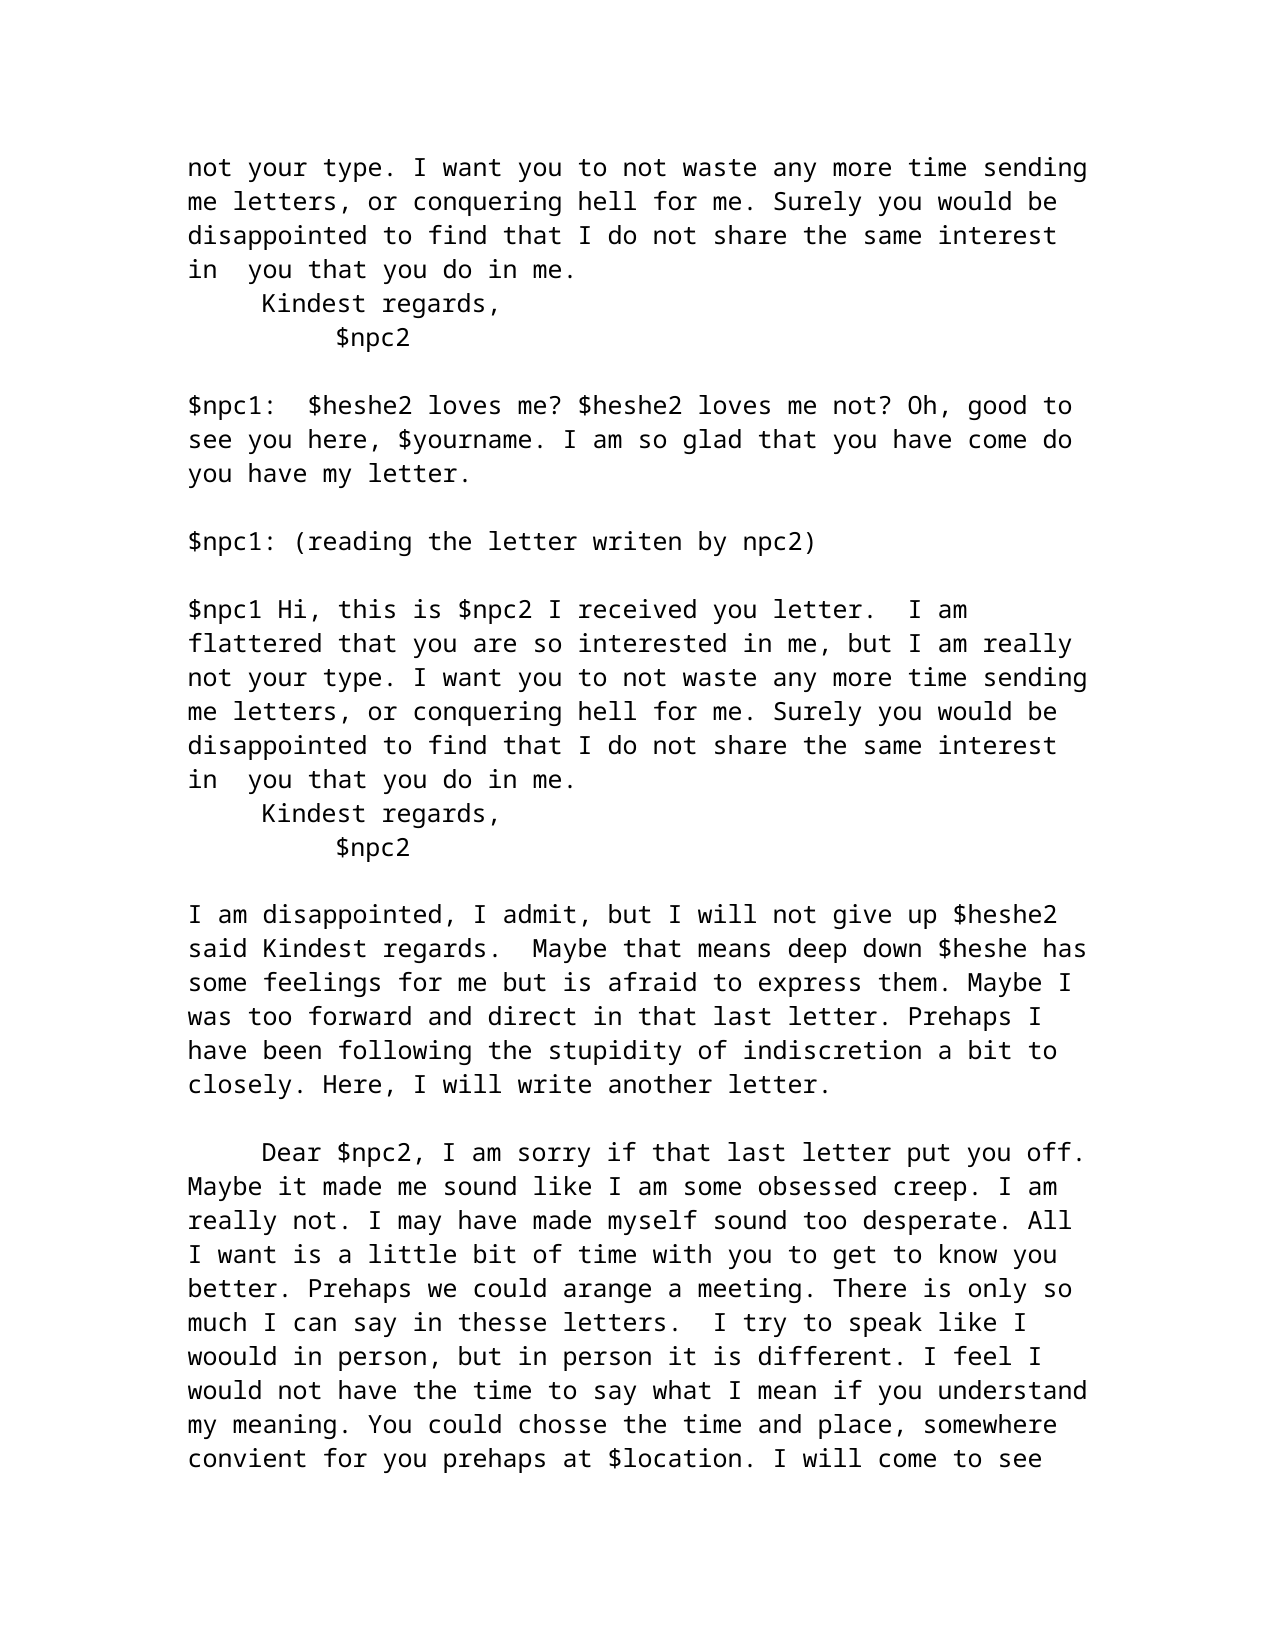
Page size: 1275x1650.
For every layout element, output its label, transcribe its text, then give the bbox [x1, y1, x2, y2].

text Kindest regards, [187, 795, 1087, 829]
text not your type. I want you to not waste any more time sending me letters, or conquering hell for me. Surely you would be disappointed to find that I do not share the same interest in you that you do in me. [187, 150, 1087, 286]
text $npc2 [187, 320, 1087, 354]
text Dear $npc2, I am sorry if that last letter put you off. Maybe it made me sound like I am some obsessed creep. I am really not. I may have made myself sound too desperate. All I want is a little bit of time with you to get to know you better. Prehaps we could arange a meeting. There is only so much I can say in thesse letters. I try to speak like I woould in person, but in person it is different. I feel I would not have the time to say what I mean if you understand my meaning. You could chosse the time and place, somewhere convient for you prehaps at $location. I will come to see [187, 1135, 1087, 1474]
text $npc1: $heshe2 loves me? $heshe2 loves me not? Oh, good to see you here, $yourname. I am so glad that you have come do you have my letter. [187, 388, 1087, 489]
text $npc1: (reading the letter writen by npc2) [187, 523, 1087, 557]
text I am disappointed, I admit, but I will not give up $heshe2 said Kindest regards. Maybe that means deep down $heshe has some feelings for me but is afraid to express them. Maybe I was too forward and direct in that last letter. Prehaps I have been following the stupidity of indiscretion a bit to closely. Here, I will write another letter. [187, 897, 1087, 1101]
text $npc1 Hi, this is $npc2 I received you letter. I am flattered that you are so interested in me, but I am really not your type. I want you to not waste any more time sending me letters, or conquering hell for me. Surely you would be disappointed to find that I do not share the same interest in you that you do in me. [187, 591, 1087, 795]
text Kindest regards, [187, 286, 1087, 320]
text $npc2 [187, 829, 1087, 863]
